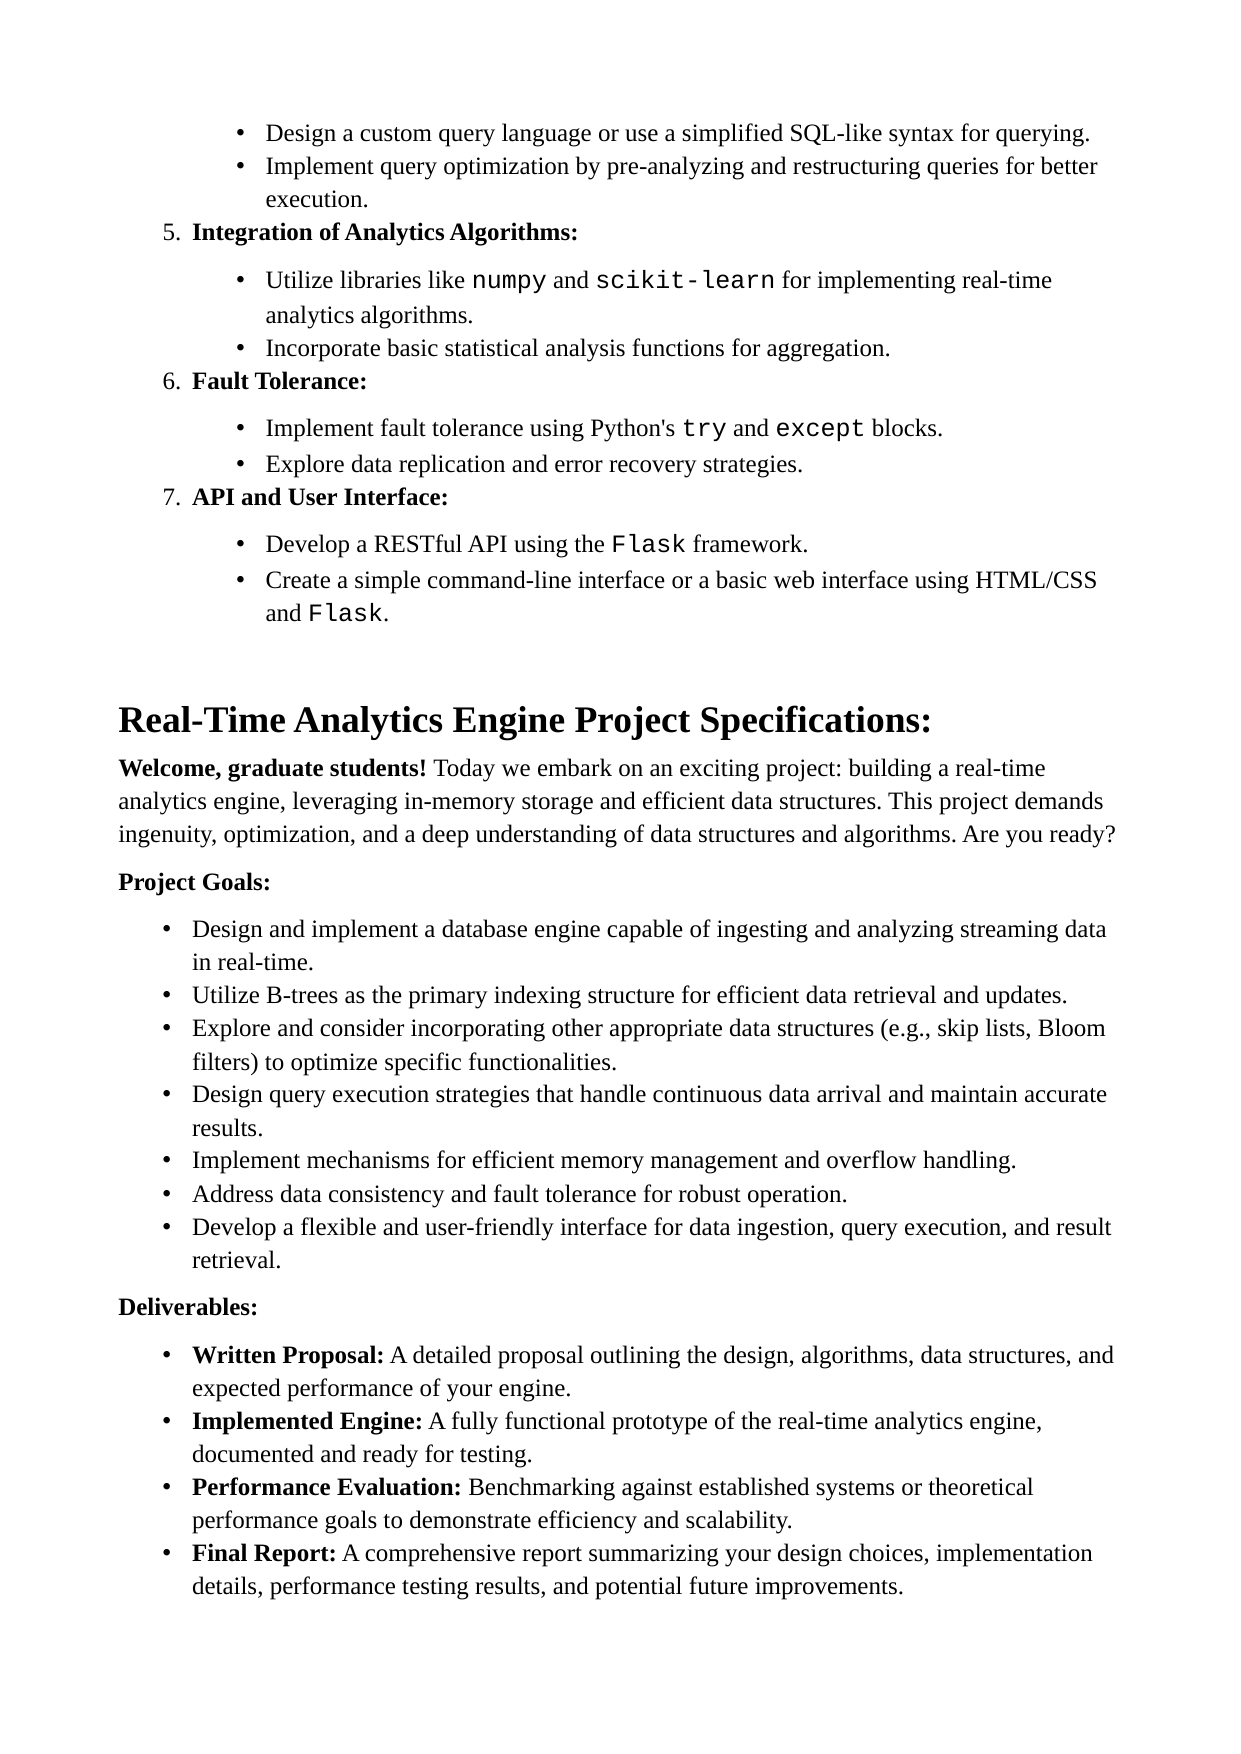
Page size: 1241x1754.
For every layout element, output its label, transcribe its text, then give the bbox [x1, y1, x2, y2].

list Develop a RESTful API using the Flask framework. [236, 529, 1122, 560]
list Create a simple command-line interface or a basic web interface using HTML/CSS and Flask. [236, 565, 1122, 629]
list Design and implement a database engine capable of ingesting and analyzing streaming data in real-time. [162, 914, 1122, 976]
list Utilize libraries like numpy and scikit-learn for implementing real-time analytics algorithms. [236, 265, 1122, 329]
list Implement fault tolerance using Python's try and except blocks. [236, 413, 1122, 444]
list Integration of Analytics Algorithms: [162, 217, 1122, 246]
list Design a custom query language or use a simplified SQL-like syntax for querying. [236, 118, 1122, 147]
list Written Proposal: A detailed proposal outlining the design, algorithms, data structures, and expected performance of your engine. [162, 1340, 1122, 1402]
list Implement mechanisms for efficient memory management and overflow handling. [162, 1146, 1122, 1174]
list Explore and consider incorporating other appropriate data structures (e.g., skip lists, Bloom filters) to optimize specific functionalities. [162, 1013, 1122, 1075]
list Performance Evaluation: Benchmarking against established systems or theoretical performance goals to demonstrate efficiency and scalability. [162, 1472, 1122, 1534]
list Implemented Engine: A fully functional prototype of the real-time analytics engine, documented and ready for testing. [162, 1406, 1122, 1468]
list Address data consistency and fault tolerance for robust operation. [162, 1179, 1122, 1207]
list Utilize B-trees as the primary indexing structure for efficient data retrieval and updates. [162, 981, 1122, 1009]
list Design query execution strategies that handle continuous data arrival and maintain accurate results. [162, 1079, 1122, 1141]
subtitle Real-Time Analytics Engine Project Specifications: [118, 698, 1122, 741]
list Incorporate basic statistical analysis functions for aggregation. [236, 333, 1122, 362]
list Explore data replication and error recovery strategies. [236, 449, 1122, 478]
list Final Report: A comprehensive report summarizing your design choices, implementation details, performance testing results, and potential future improvements. [162, 1538, 1122, 1600]
list Develop a flexible and user-friendly interface for data ingestion, query execution, and result retrieval. [162, 1212, 1122, 1273]
text Welcome, graduate students! Today we embark on an exciting project: building a real-time analytics engine, leveraging in-memory storage and efficient data structures. This project demands ingenuity, optimization, and a deep understanding of data structures and algorithms. Are you ready? [118, 753, 1122, 848]
list Fault Tolerance: [162, 366, 1122, 395]
list Implement query optimization by pre-analyzing and restructuring queries for better execution. [236, 151, 1122, 213]
list API and User Interface: [162, 482, 1122, 511]
text Deliverables: [118, 1292, 1122, 1321]
text Project Goals: [118, 867, 1122, 896]
